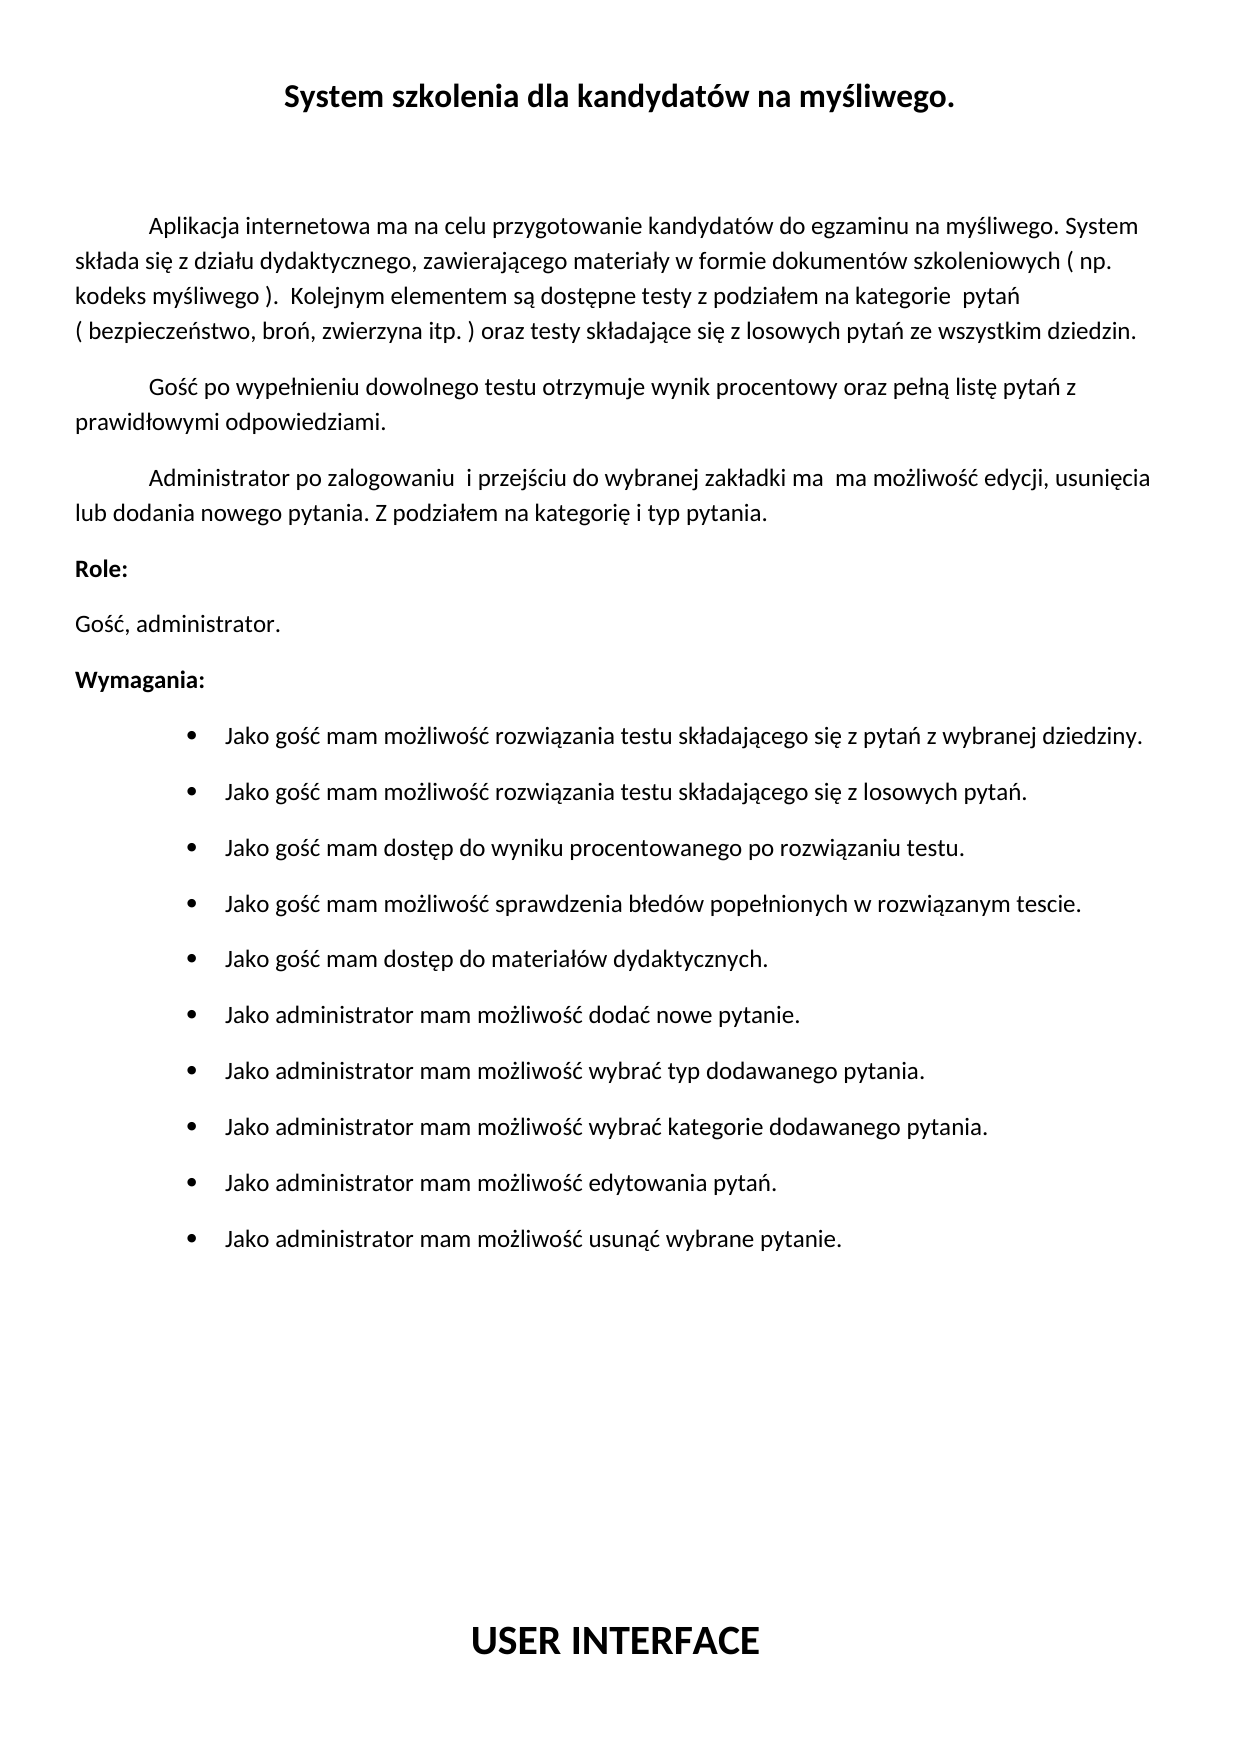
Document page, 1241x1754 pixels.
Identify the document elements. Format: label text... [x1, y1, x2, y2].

text Aplikacja internetowa ma na celu przygotowanie kandydatów do egzaminu na myśliwego. System składa się z działu dydaktycznego, zawierającego materiały w formie dokumentów szkoleniowych ( np. kodeks myśliwego ). Kolejnym elementem są dostępne testy z podziałem na kategorie pytań ( bezpieczeństwo, broń, zwierzyna itp. ) oraz testy składające się z losowych pytań ze wszystkim dziedzin. [75, 210, 1165, 346]
text Administrator po zalogowaniu i przejściu do wybranej zakładki ma ma możliwość edycji, usunięcia lub dodania nowego pytania. Z podziałem na kategorię i typ pytania. [75, 462, 1165, 527]
list Jako gość mam możliwość rozwiązania testu składającego się z losowych pytań. [187, 776, 1165, 807]
text USER INTERFACE [75, 1614, 1165, 1665]
text System szkolenia dla kandydatów na myśliwego. [75, 75, 1165, 116]
list Jako gość mam dostęp do materiałów dydaktycznych. [187, 943, 1165, 974]
text Gość, administrator. [75, 608, 1165, 639]
text Wymagania: [75, 664, 1165, 695]
list Jako administrator mam możliwość wybrać kategorie dodawanego pytania. [187, 1111, 1165, 1142]
list Jako administrator mam możliwość wybrać typ dodawanego pytania. [187, 1055, 1165, 1086]
list Jako administrator mam możliwość edytowania pytań. [187, 1167, 1165, 1197]
list Jako administrator mam możliwość usunąć wybrane pytanie. [187, 1223, 1165, 1253]
text Role: [75, 553, 1165, 583]
text Gość po wypełnieniu dowolnego testu otrzymuje wynik procentowy oraz pełną listę pytań z prawidłowymi odpowiedziami. [75, 371, 1165, 437]
list Jako gość mam możliwość sprawdzenia błedów popełnionych w rozwiązanym tescie. [187, 888, 1165, 918]
list Jako administrator mam możliwość dodać nowe pytanie. [187, 999, 1165, 1030]
list Jako gość mam dostęp do wyniku procentowanego po rozwiązaniu testu. [187, 832, 1165, 862]
list Jako gość mam możliwość rozwiązania testu składającego się z pytań z wybranej dziedziny. [187, 720, 1165, 751]
